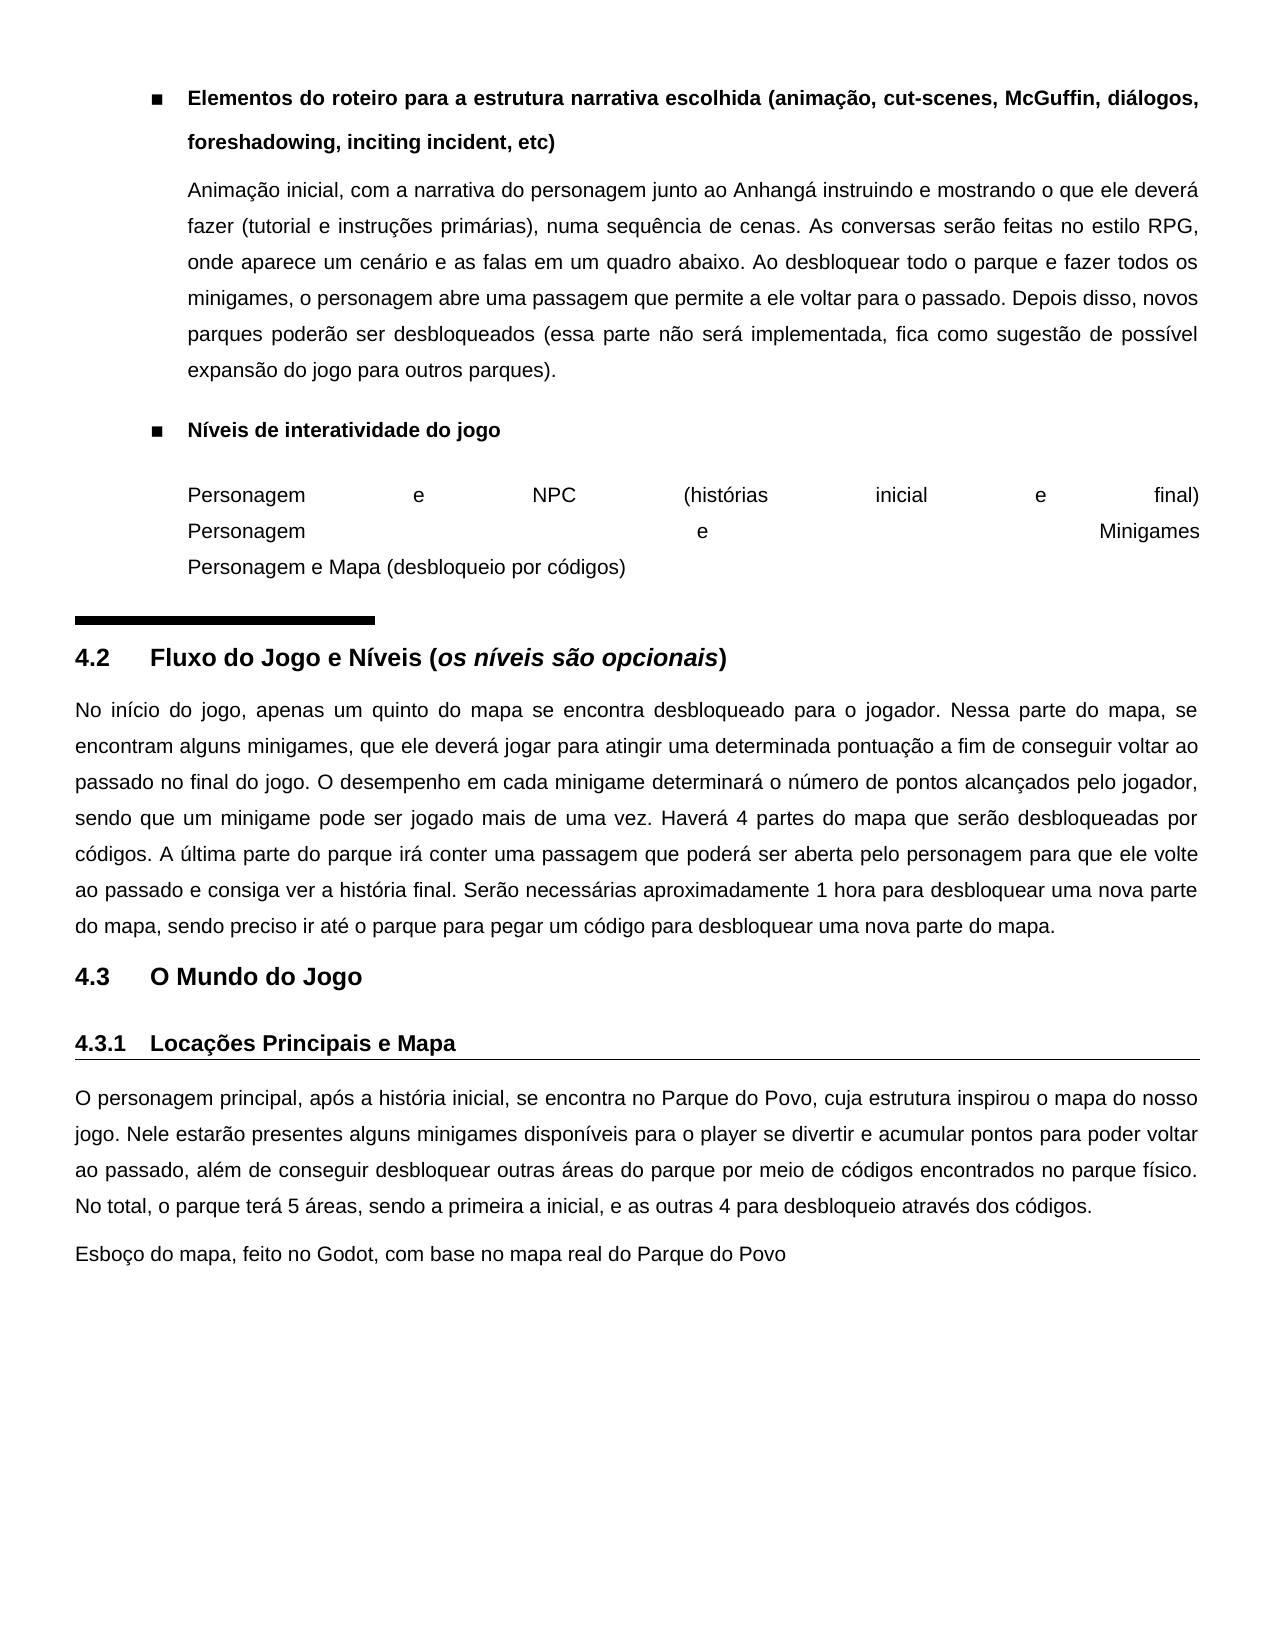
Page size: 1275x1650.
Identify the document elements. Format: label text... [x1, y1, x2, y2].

text No início do jogo, apenas um quinto do mapa se encontra desbloqueado para o jogador. Nessa parte do mapa, se encontram alguns minigames, que ele deverá jogar para atingir uma determinada pontuação a fim de conseguir voltar ao passado no final do jogo. O desempenho em cada minigame determinará o número de pontos alcançados pelo jogador, sendo que um minigame pode ser jogado mais de uma vez. Haverá 4 partes do mapa que serão desbloqueadas por códigos. A última parte do parque irá conter uma passagem que poderá ser aberta pelo personagem para que ele volte ao passado e consiga ver a história final. Serão necessárias aproximadamente 1 hora para desbloquear uma nova parte do mapa, sendo preciso ir até o parque para pegar um código para desbloquear uma nova parte do mapa. [75, 698, 1200, 938]
list Fluxo do Jogo e Níveis (os níveis são opcionais) [75, 643, 1200, 671]
list Locações Principais e Mapa [75, 1030, 1200, 1059]
list O Mundo do Jogo [75, 962, 1200, 991]
text Esboço do mapa, feito no Godot, com base no mapa real do Parque do Povo [75, 1242, 1200, 1266]
list Níveis de interatividade do jogo [150, 406, 1200, 449]
list Elementos do roteiro para a estrutura narrativa escolhida (animação, cut-scenes, McGuffin, diálogos, foreshadowing, inciting incident, etc) [150, 75, 1200, 154]
text O personagem principal, após a história inicial, se encontra no Parque do Povo, cuja estrutura inspirou o mapa do nosso jogo. Nele estarão presentes alguns minigames disponíveis para o player se divertir e acumular pontos para poder voltar ao passado, além de conseguir desbloquear outras áreas do parque por meio de códigos encontrados no parque físico. No total, o parque terá 5 áreas, sendo a primeira a inicial, e as outras 4 para desbloqueio através dos códigos. [75, 1086, 1200, 1218]
text Personagem e NPC (histórias inicial e final) Personagem e Minigames Personagem e Mapa (desbloqueio por códigos) [187, 483, 1200, 579]
text Animação inicial, com a narrativa do personagem junto ao Anhangá instruindo e mostrando o que ele deverá fazer (tutorial e instruções primárias), numa sequência de cenas. As conversas serão feitas no estilo RPG, onde aparece um cenário e as falas em um quadro abaixo. Ao desbloquear todo o parque e fazer todos os minigames, o personagem abre uma passagem que permite a ele voltar para o passado. Depois disso, novos parques poderão ser desbloqueados (essa parte não será implementada, fica como sugestão de possível expansão do jogo para outros parques). [187, 178, 1200, 382]
